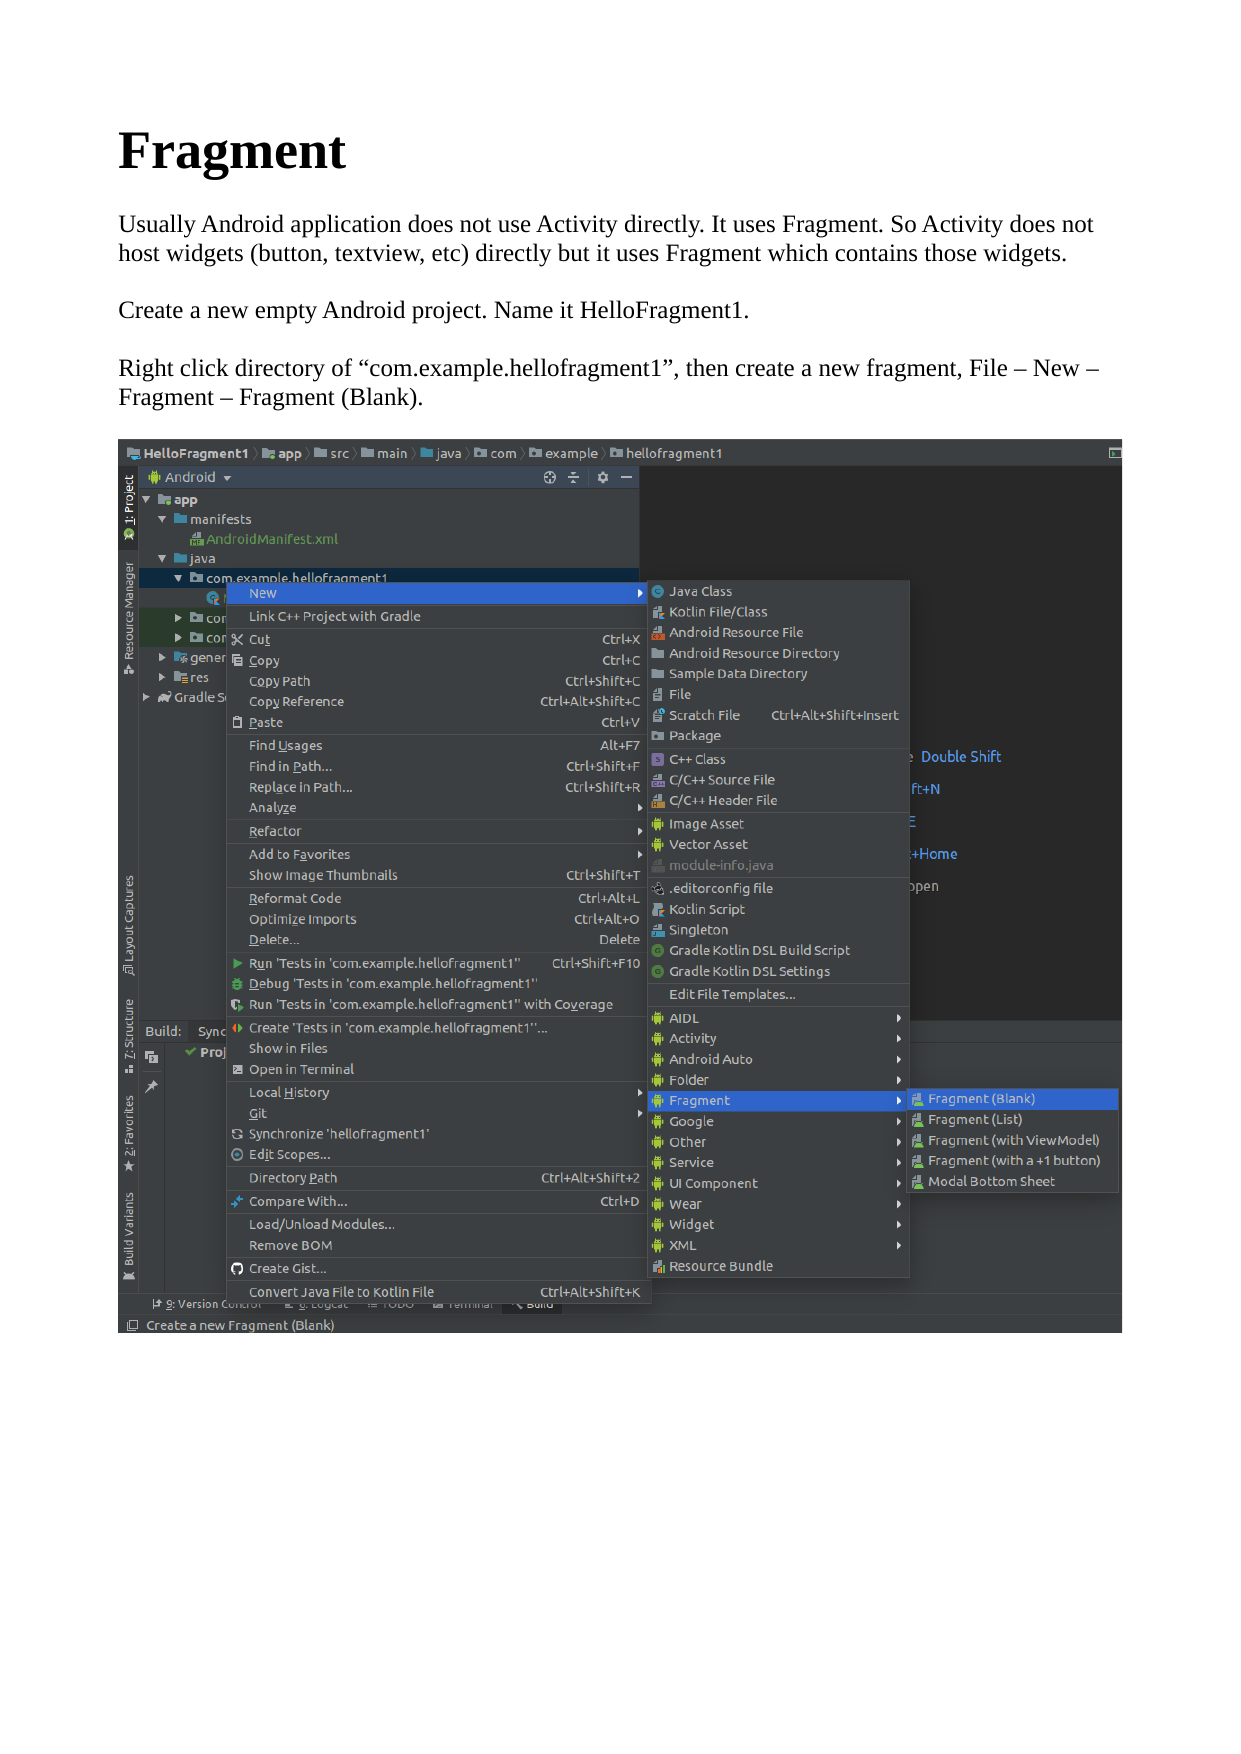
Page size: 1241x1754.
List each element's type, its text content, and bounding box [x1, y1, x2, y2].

text Right click directory of “com.example.hellofragment1”, then create a new fragment, File – New – Fragment – Fragment (Blank). [118, 353, 1122, 410]
text Fragment [118, 118, 1122, 180]
picture [118, 439, 1123, 1333]
text Usually Android application does not use Activity directly. It uses Fragment. So Activity does not host widgets (button, textview, etc) directly but it uses Fragment which contains those widgets. [118, 209, 1122, 267]
text Create a new empty Android project. Name it HelloFragment1. [118, 295, 1122, 324]
